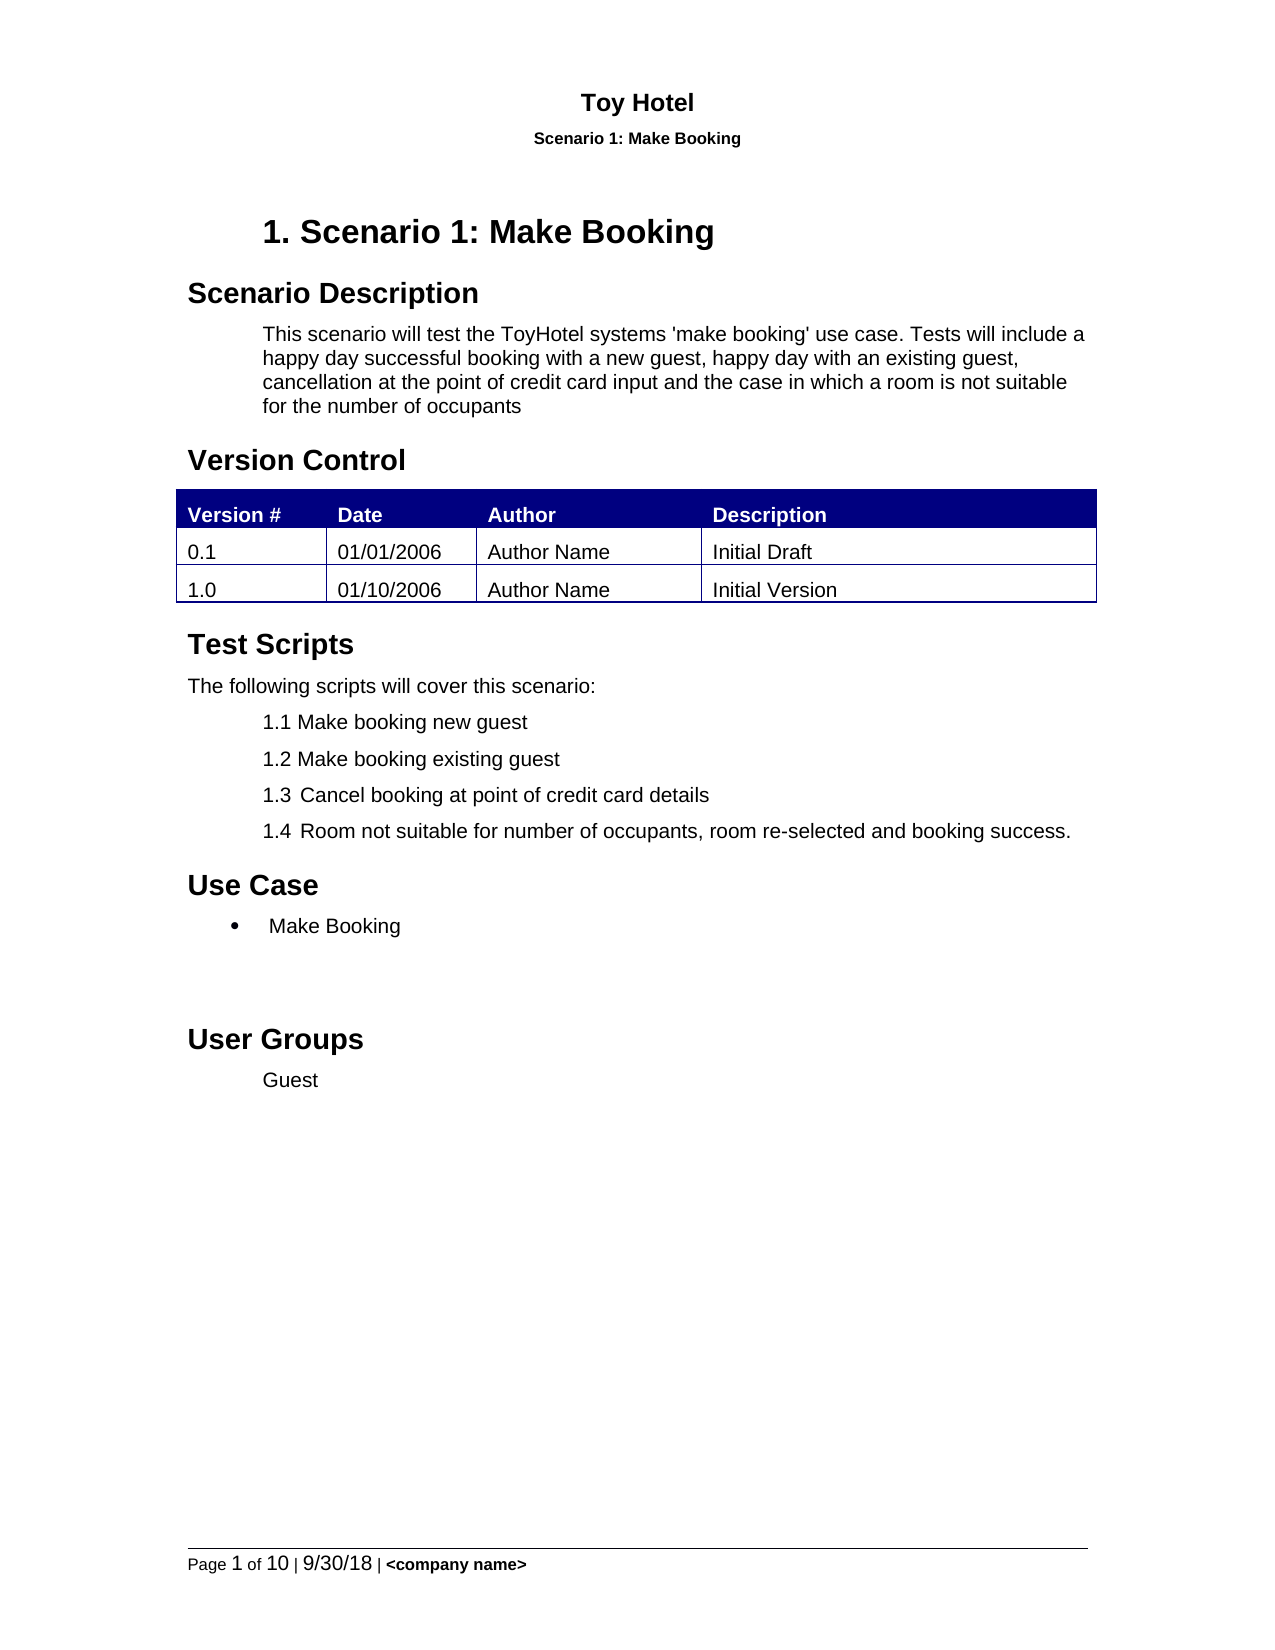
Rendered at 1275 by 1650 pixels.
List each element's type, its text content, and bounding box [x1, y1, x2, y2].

subtitle Scenario 1: Make Booking [262, 212, 1087, 251]
table_header Version # [177, 490, 326, 526]
table_cell 01/01/2006 [327, 528, 476, 564]
table_cell Author Name [477, 528, 701, 564]
table_header Author [477, 490, 701, 526]
list Cancel booking at point of credit card details [262, 783, 1087, 807]
subtitle Version Control [187, 443, 1087, 476]
list Guest [262, 1068, 1087, 1092]
subtitle Use Case [187, 868, 1087, 902]
table_cell Initial Version [702, 565, 1096, 601]
subtitle Test Scripts [187, 627, 1087, 661]
list 1.1 Make booking new guest [262, 710, 1087, 734]
table_cell Initial Draft [702, 528, 1096, 564]
table_cell 1.0 [177, 565, 326, 601]
table_header Description [702, 490, 1096, 526]
list Room not suitable for number of occupants, room re-selected and booking success. [262, 819, 1087, 843]
table_header Date [327, 490, 476, 526]
subtitle User Groups [187, 1022, 1087, 1055]
table_cell 01/10/2006 [327, 565, 476, 601]
table_cell 0.1 [177, 528, 326, 564]
list This scenario will test the ToyHotel systems 'make booking' use case. Tests will include a happy day successful booking with a new guest, happy day with an existing guest, cancellation at the point of credit card input and the case in which a room is not suitable for the number of occupants [262, 322, 1087, 418]
list Make Booking [231, 914, 1087, 938]
text The following scripts will cover this scenario: [187, 673, 1087, 697]
table_cell Author Name [477, 565, 701, 601]
subtitle Scenario Description [187, 276, 1087, 309]
list 1.2 Make booking existing guest [262, 746, 1087, 770]
